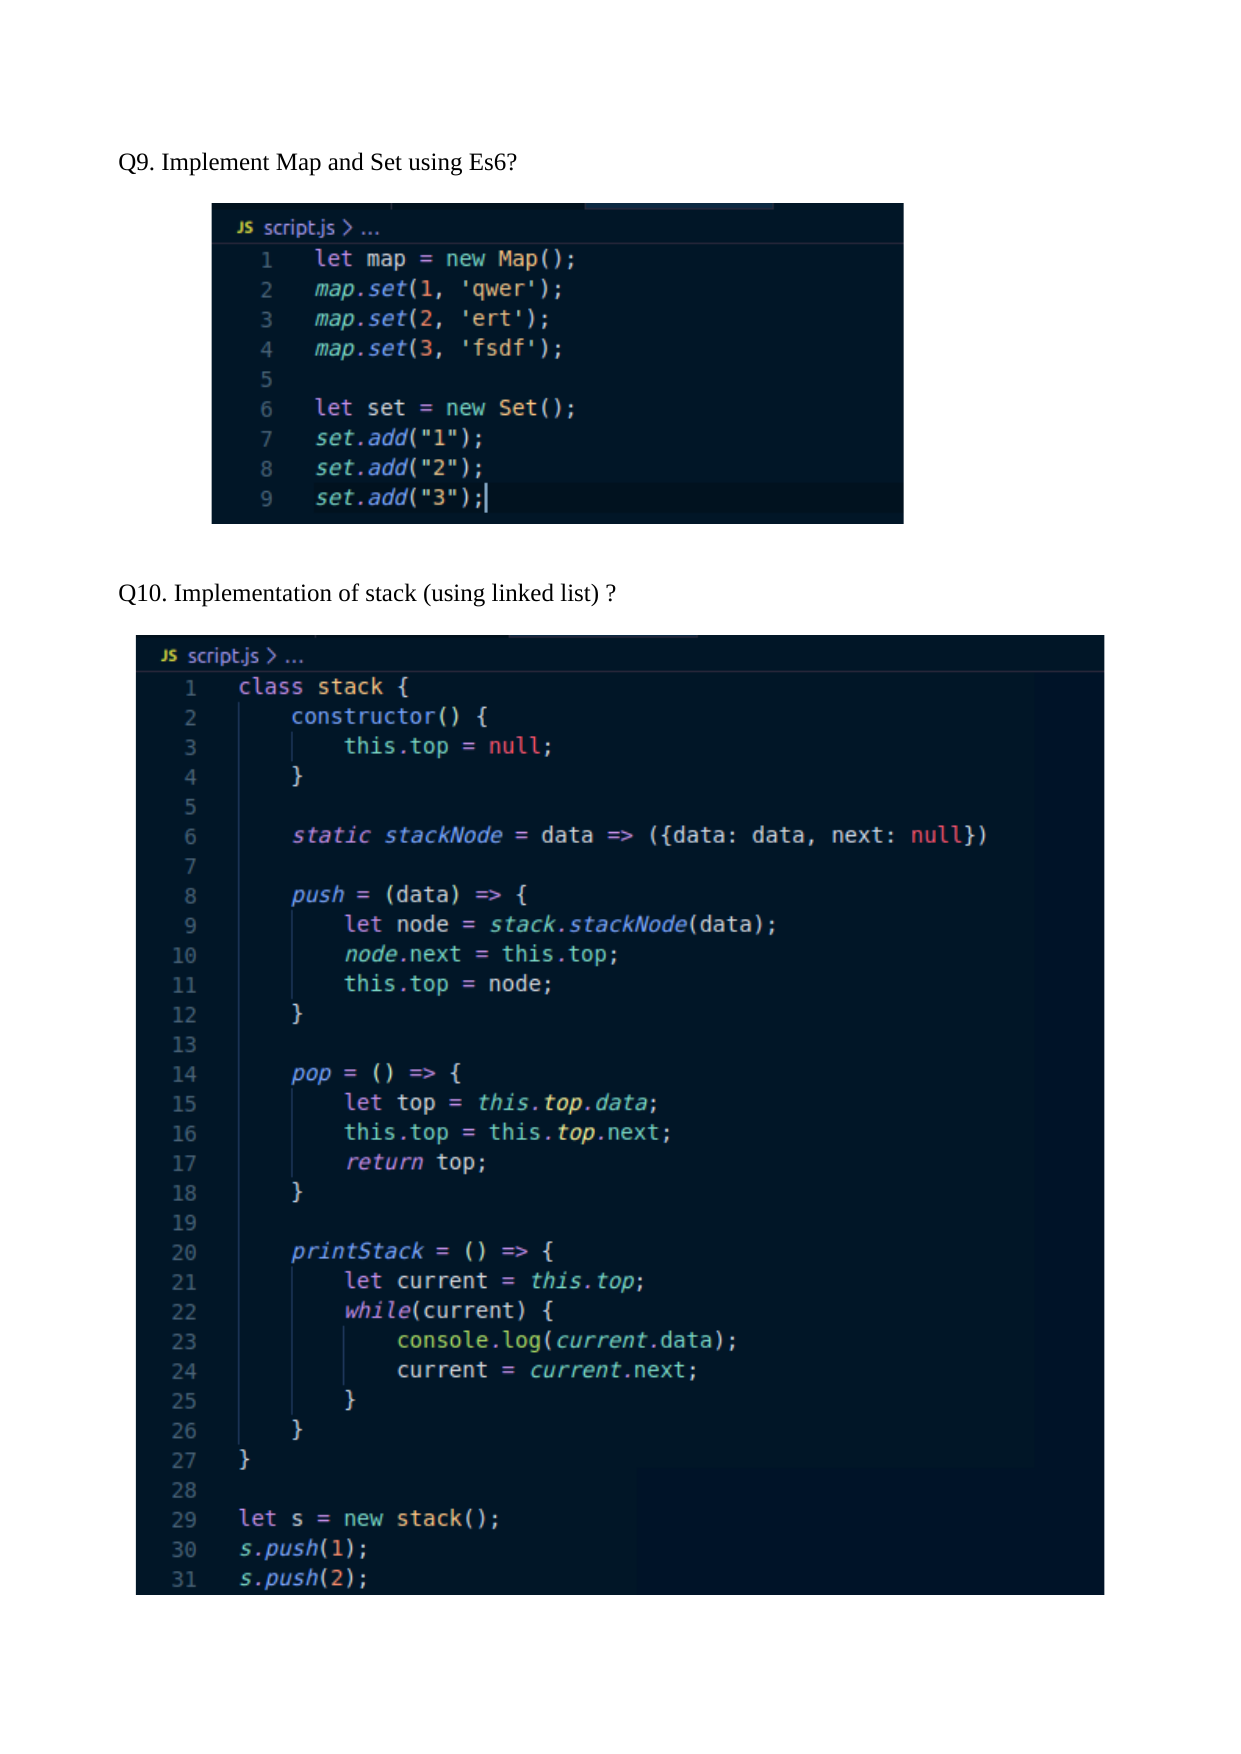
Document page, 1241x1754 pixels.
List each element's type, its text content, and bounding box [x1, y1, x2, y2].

text Q9. Implement Map and Set using Es6? [118, 147, 1122, 176]
picture [211, 203, 904, 524]
text Q10. Implementation of stack (using linked list) ? [118, 578, 1122, 607]
picture [135, 635, 1105, 1595]
